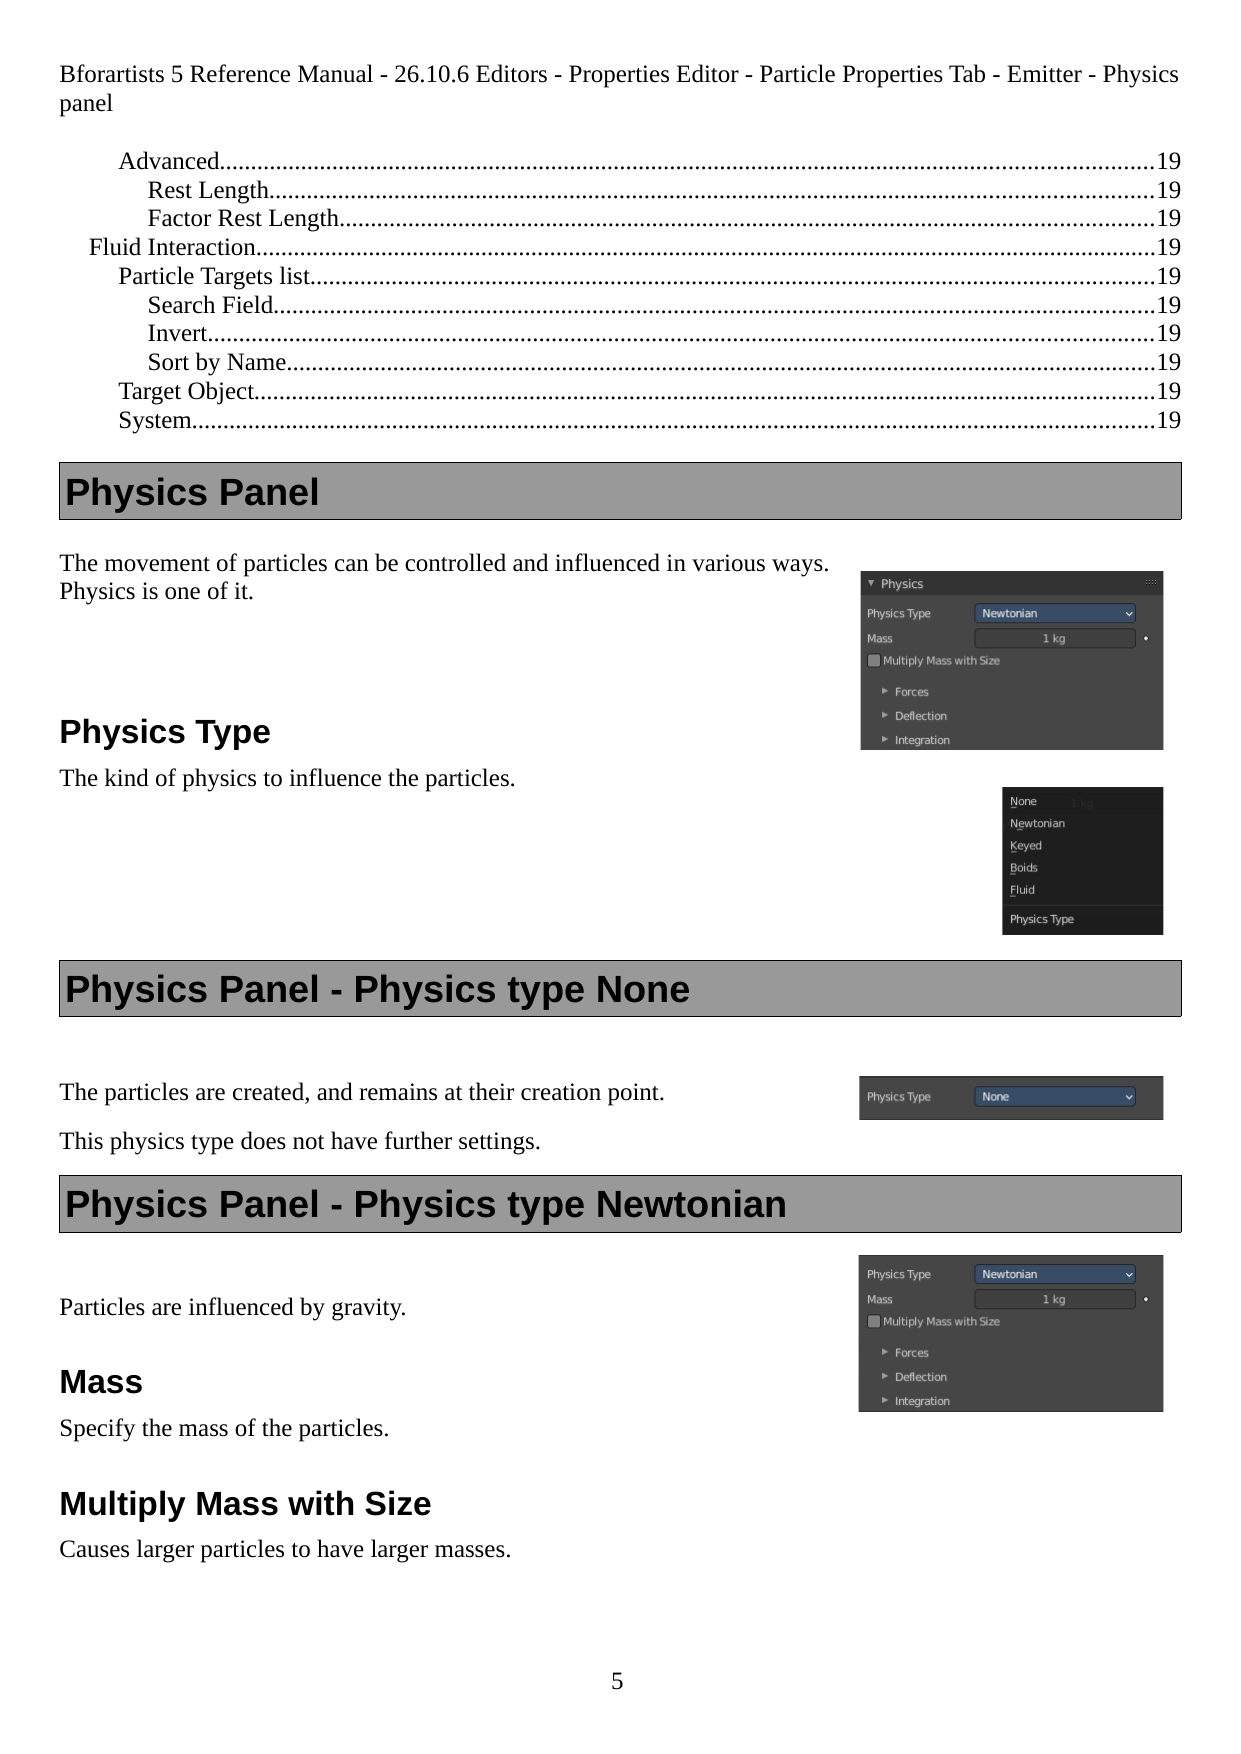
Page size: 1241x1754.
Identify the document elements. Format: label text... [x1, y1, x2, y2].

text Factor Rest Length 19 [147, 203, 1181, 232]
text Advanced 19 [118, 146, 1181, 175]
text Specify the mass of the particles. [59, 1413, 1181, 1442]
text System 19 [118, 405, 1181, 433]
table_header Physics Panel [60, 463, 1181, 519]
text Particles are influenced by gravity. [59, 1292, 858, 1321]
text Target Object 19 [118, 376, 1181, 405]
picture [858, 1255, 1164, 1412]
text Search Field 19 [147, 290, 1181, 318]
text Rest Length 19 [147, 175, 1181, 203]
subtitle Mass [59, 1362, 858, 1401]
subtitle Multiply Mass with Size [59, 1483, 1181, 1522]
text This physics type does not have further settings. [59, 1126, 1181, 1155]
subtitle [1164, 1362, 1181, 1401]
subtitle Physics Type [59, 712, 1181, 751]
picture [1002, 787, 1164, 935]
text Fluid Interaction 19 [88, 232, 1181, 261]
text Causes larger particles to have larger masses. [59, 1534, 1181, 1563]
table_header Physics Panel - Physics type None [60, 961, 1181, 1016]
picture [859, 1076, 1164, 1120]
picture [860, 571, 1164, 750]
text The movement of particles can be controlled and influenced in various ways. Physics is one of it. [59, 548, 1181, 605]
text Invert 19 [147, 318, 1181, 347]
text The kind of physics to influence the particles. [59, 763, 1181, 792]
text Particle Targets list 19 [118, 261, 1181, 290]
text The particles are created, and remains at their creation point. [59, 1077, 859, 1106]
text Sort by Name 19 [147, 347, 1181, 376]
table_header Physics Panel - Physics type Newtonian [60, 1176, 1181, 1232]
